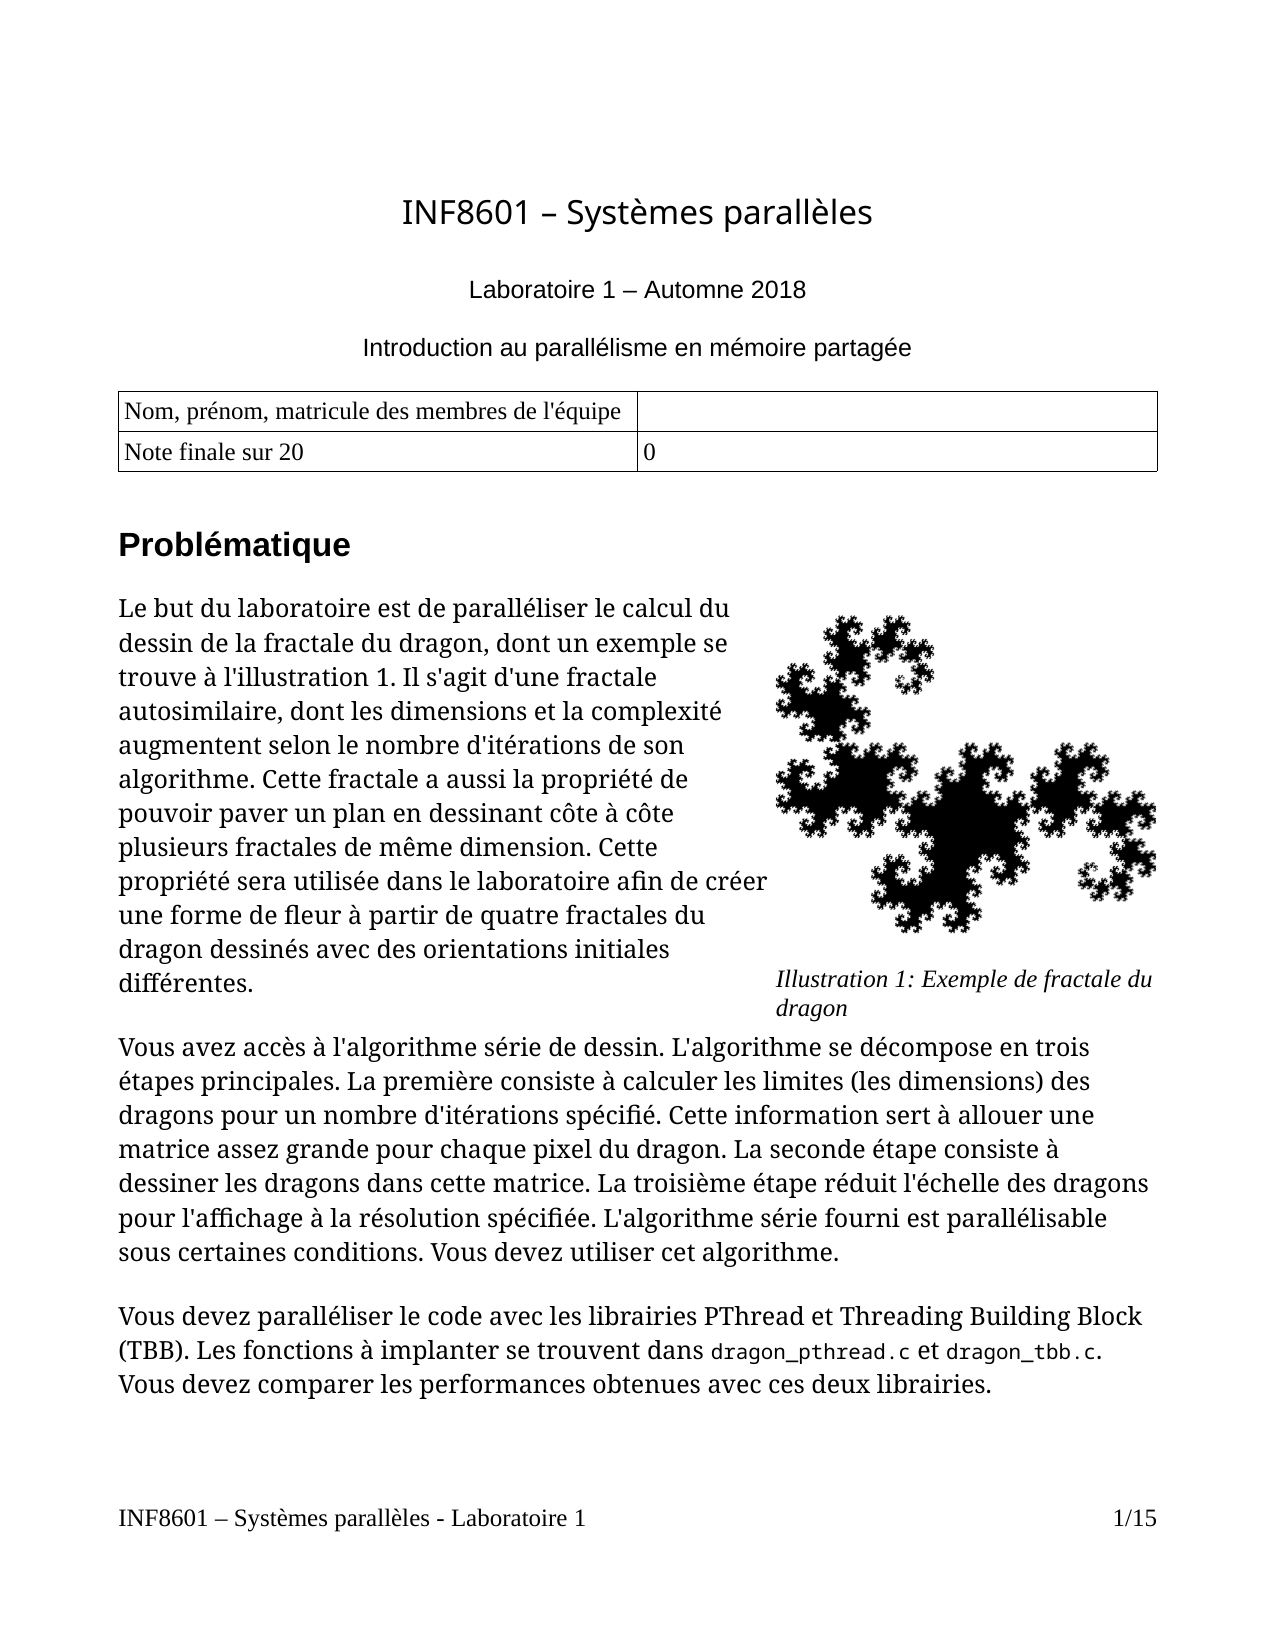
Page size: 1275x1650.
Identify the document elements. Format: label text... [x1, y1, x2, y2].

picture [775, 583, 1157, 965]
text Illustration 1: Exemple de fractale du dragon [776, 965, 1156, 1022]
table_cell 0 [638, 432, 1157, 471]
text INF8601 – Systèmes parallèles [118, 189, 1157, 234]
subtitle Problématique [118, 525, 1157, 564]
text Vous devez paralléliser le code avec les librairies PThread et Threading Building Block (TBB). Les fonctions à implanter se trouvent dans dragon_pthread.c et dragon_tbb.c. Vous devez comparer les performances obtenues avec ces deux librairies. [118, 1298, 1157, 1401]
table_cell Note finale sur 20 [119, 432, 637, 471]
text Vous avez accès à l'algorithme série de dessin. L'algorithme se décompose en trois étapes principales. La première consiste à calculer les limites (les dimensions) des dragons pour un nombre d'itérations spécifié. Cette information sert à allouer une matrice assez grande pour chaque pixel du dragon. La seconde étape consiste à dessiner les dragons dans cette matrice. La troisième étape réduit l'échelle des dragons pour l'affichage à la résolution spécifiée. L'algorithme série fourni est parallélisable sous certaines conditions. Vous devez utiliser cet algorithme. [118, 1030, 1157, 1268]
text Laboratoire 1 – Automne 2018 [118, 276, 1157, 304]
table_header Nom, prénom, matricule des membres de l'équipe [119, 392, 637, 431]
table_header [638, 392, 1157, 431]
text Le but du laboratoire est de paralléliser le calcul du dessin de la fractale du dragon, dont un exemple se trouve à l'illustration 1. Il s'agit d'une fractale autosimilaire, dont les dimensions et la complexité augmentent selon le nombre d'itérations de son algorithme. Cette fractale a aussi la propriété de pouvoir paver un plan en dessinant côte à côte plusieurs fractales de même dimension. Cette propriété sera utilisée dans le laboratoire afin de créer une forme de fleur à partir de quatre fractales du dragon dessinés avec des orientations initiales différentes. [118, 591, 776, 1000]
text Introduction au parallélisme en mémoire partagée [118, 333, 1157, 362]
